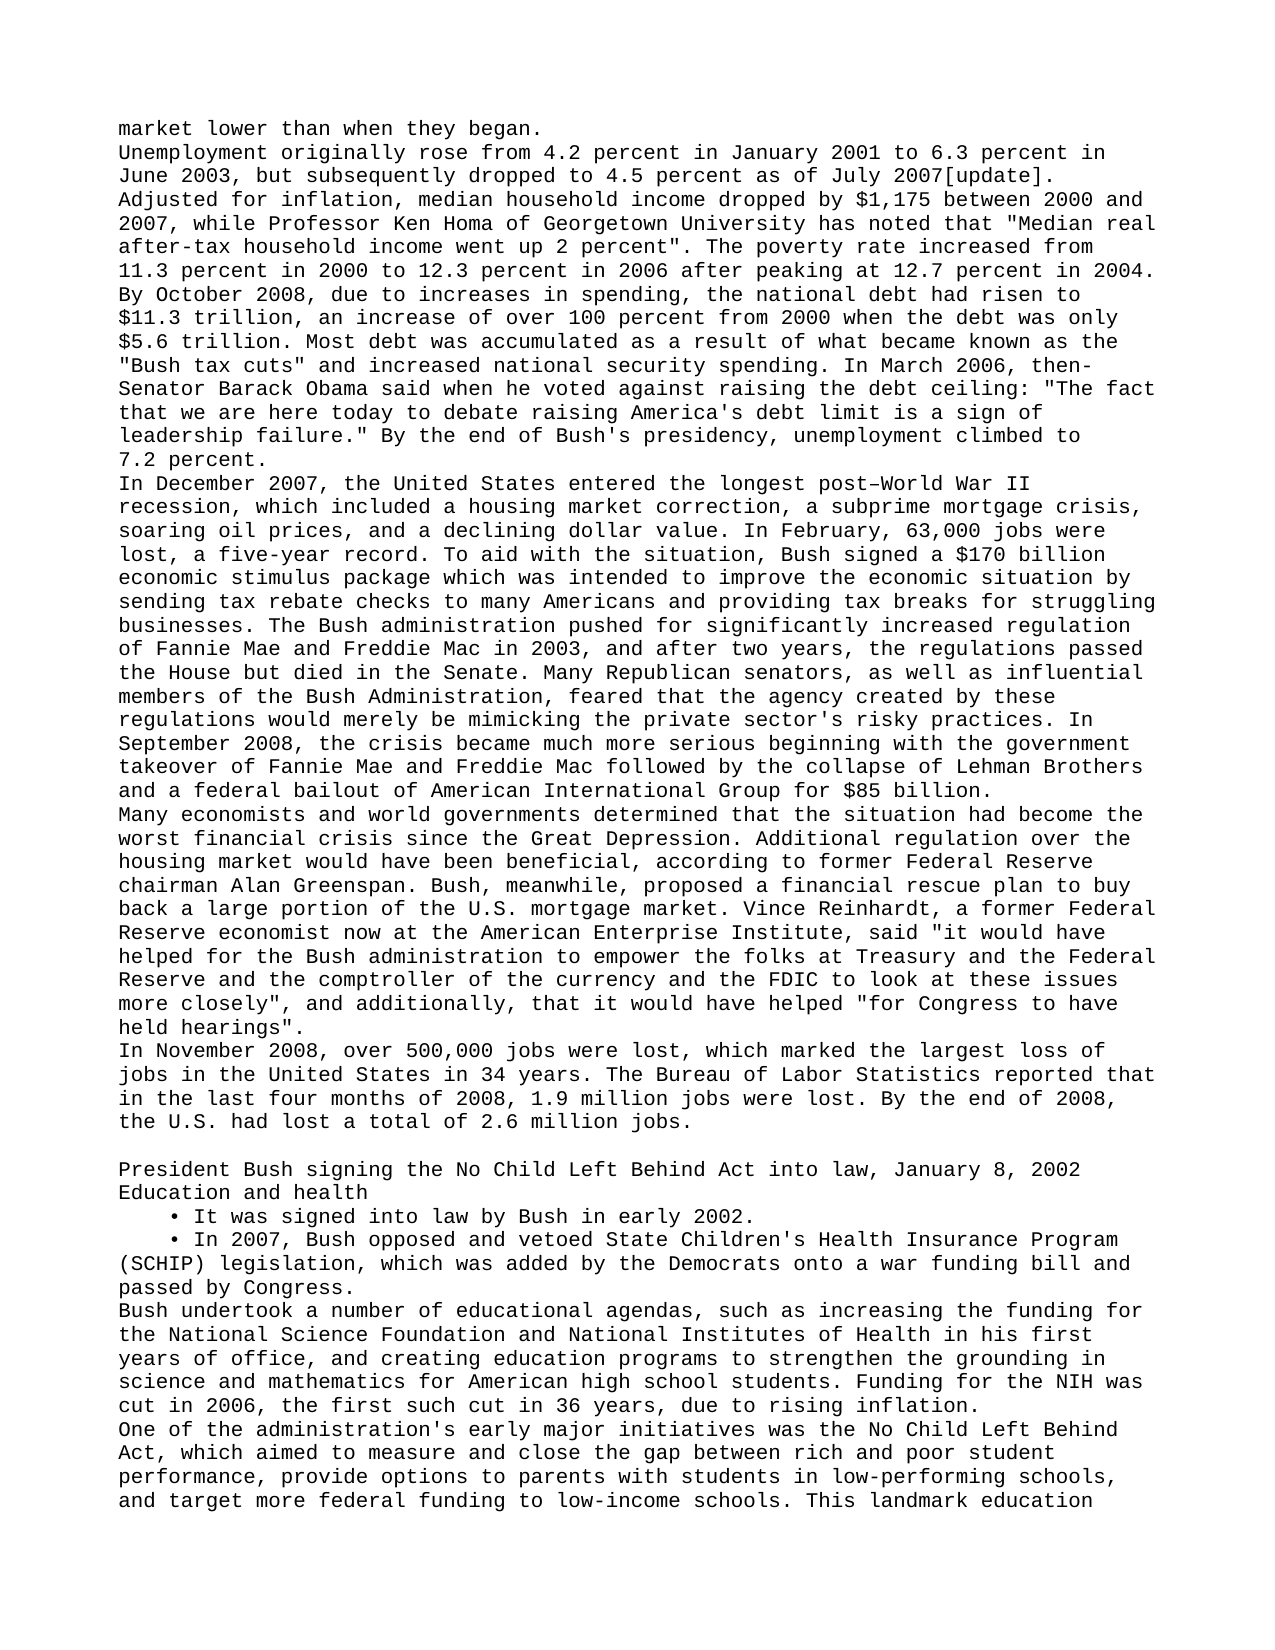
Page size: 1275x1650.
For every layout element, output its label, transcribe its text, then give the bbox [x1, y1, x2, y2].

text market lower than when they began. [118, 118, 1157, 142]
text • It was signed into law by Bush in early 2002. [118, 1206, 1157, 1229]
text Unemployment originally rose from 4.2 percent in January 2001 to 6.3 percent in June 2003, but subsequently dropped to 4.5 percent as of July 2007[update]. Adjusted for inflation, median household income dropped by $1,175 between 2000 and 2007, while Professor Ken Homa of Georgetown University has noted that "Median real after-tax household income went up 2 percent". The poverty rate increased from 11.3 percent in 2000 to 12.3 percent in 2006 after peaking at 12.7 percent in 2004. By October 2008, due to increases in spending, the national debt had risen to $11.3 trillion, an increase of over 100 percent from 2000 when the debt was only $5.6 trillion. Most debt was accumulated as a result of what became known as the "Bush tax cuts" and increased national security spending. In March 2006, then-Senator Barack Obama said when he voted against raising the debt ceiling: "The fact that we are here today to debate raising America's debt limit is a sign of leadership failure." By the end of Bush's presidency, unemployment climbed to 7.2 percent. [118, 142, 1157, 473]
text • In 2007, Bush opposed and vetoed State Children's Health Insurance Program (SCHIP) legislation, which was added by the Democrats onto a war funding bill and passed by Congress. [118, 1229, 1157, 1300]
text One of the administration's early major initiatives was the No Child Left Behind Act, which aimed to measure and close the gap between rich and poor student performance, provide options to parents with students in low-performing schools, and target more federal funding to low-income schools. This landmark education [118, 1419, 1157, 1513]
text In November 2008, over 500,000 jobs were lost, which marked the largest loss of jobs in the United States in 34 years. The Bureau of Labor Statistics reported that in the last four months of 2008, 1.9 million jobs were lost. By the end of 2008, the U.S. had lost a total of 2.6 million jobs. [118, 1040, 1157, 1135]
text Bush undertook a number of educational agendas, such as increasing the funding for the National Science Foundation and National Institutes of Health in his first years of office, and creating education programs to strengthen the grounding in science and mathematics for American high school students. Funding for the NIH was cut in 2006, the first such cut in 36 years, due to rising inflation. [118, 1300, 1157, 1419]
text Education and health [118, 1182, 1157, 1206]
text In December 2007, the United States entered the longest post–World War II recession, which included a housing market correction, a subprime mortgage crisis, soaring oil prices, and a declining dollar value. In February, 63,000 jobs were lost, a five-year record. To aid with the situation, Bush signed a $170 billion economic stimulus package which was intended to improve the economic situation by sending tax rebate checks to many Americans and providing tax breaks for struggling businesses. The Bush administration pushed for significantly increased regulation of Fannie Mae and Freddie Mac in 2003, and after two years, the regulations passed the House but died in the Senate. Many Republican senators, as well as influential members of the Bush Administration, feared that the agency created by these regulations would merely be mimicking the private sector's risky practices. In September 2008, the crisis became much more serious beginning with the government takeover of Fannie Mae and Freddie Mac followed by the collapse of Lehman Brothers and a federal bailout of American International Group for $85 billion. [118, 473, 1157, 804]
text President Bush signing the No Child Left Behind Act into law, January 8, 2002 [118, 1158, 1157, 1182]
text Many economists and world governments determined that the situation had become the worst financial crisis since the Great Depression. Additional regulation over the housing market would have been beneficial, according to former Federal Reserve chairman Alan Greenspan. Bush, meanwhile, proposed a financial rescue plan to buy back a large portion of the U.S. mortgage market. Vince Reinhardt, a former Federal Reserve economist now at the American Enterprise Institute, said "it would have helped for the Bush administration to empower the folks at Treasury and the Federal Reserve and the comptroller of the currency and the FDIC to look at these issues more closely", and additionally, that it would have helped "for Congress to have held hearings". [118, 804, 1157, 1040]
